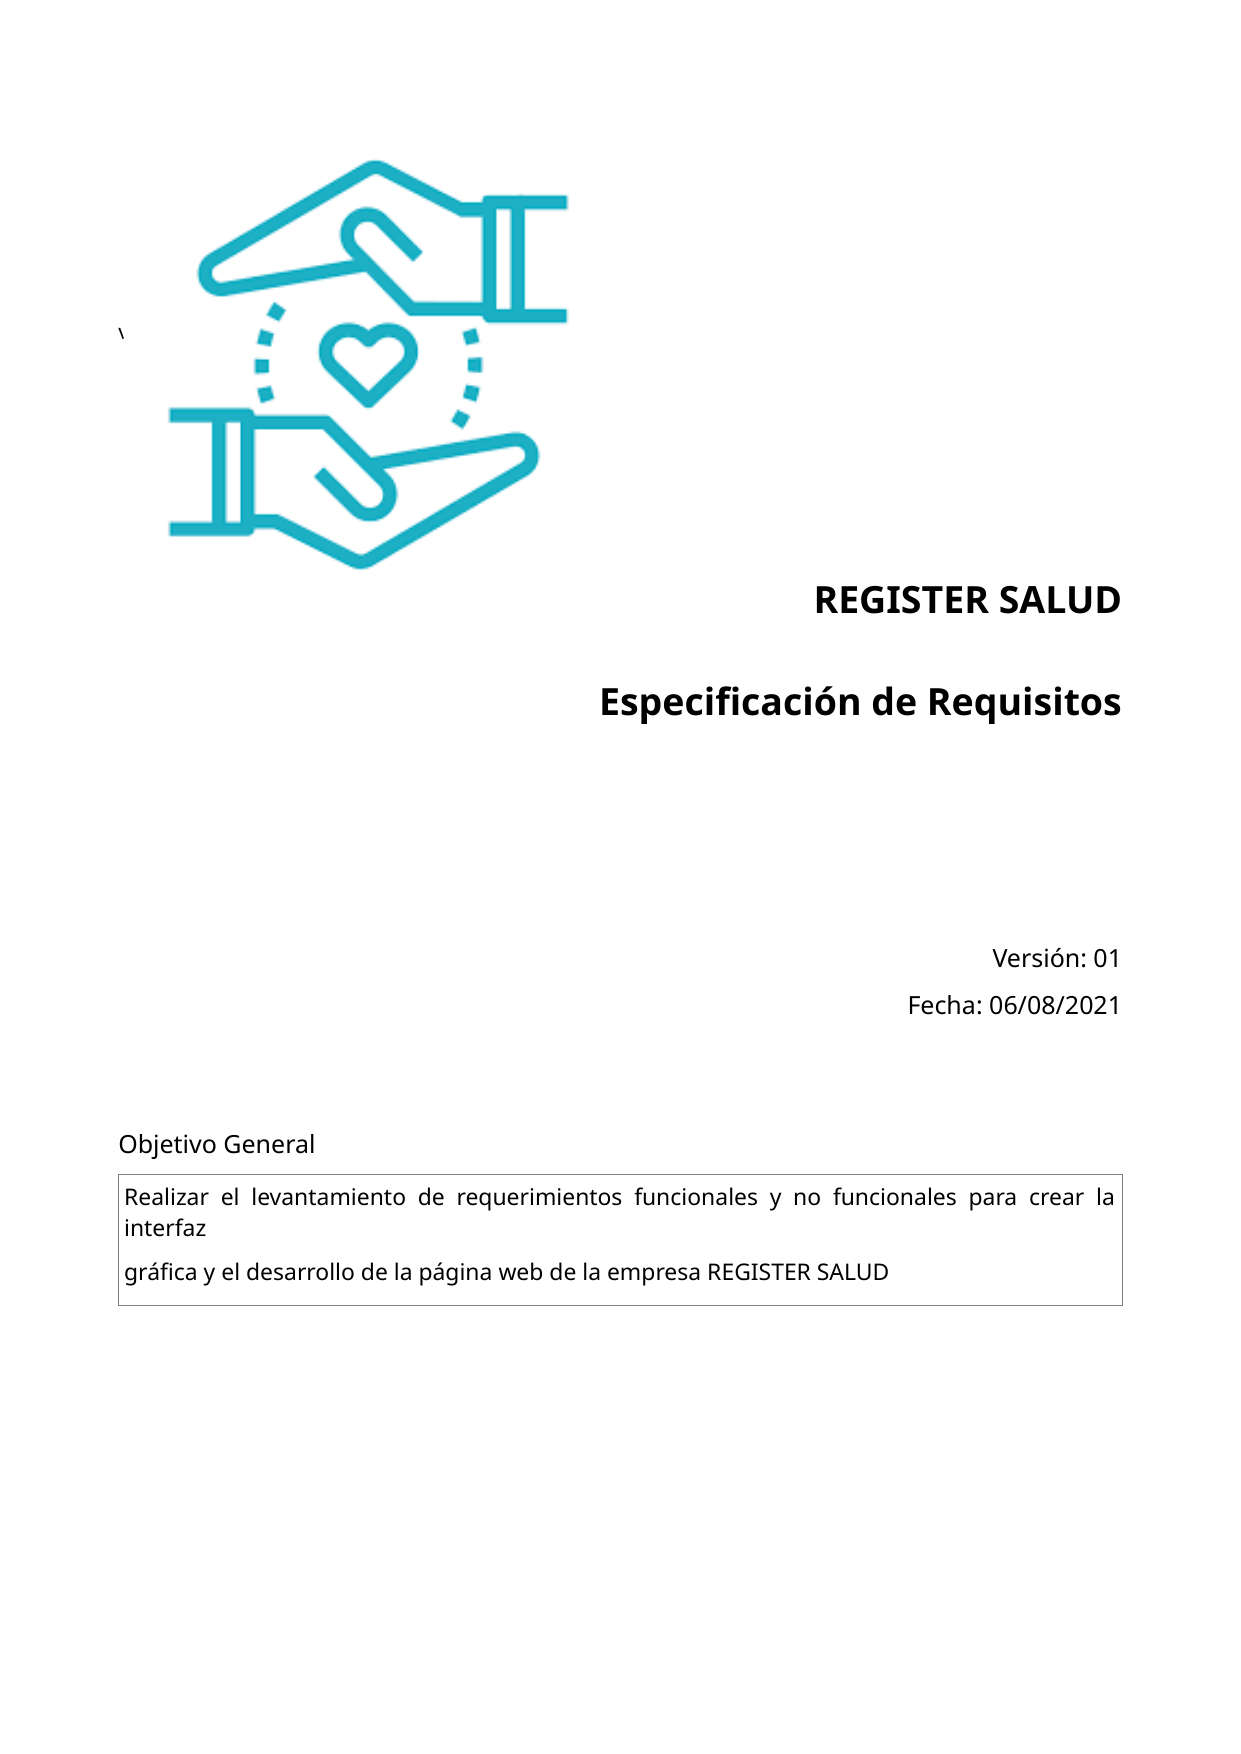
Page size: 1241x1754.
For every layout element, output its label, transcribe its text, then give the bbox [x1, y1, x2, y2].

text v [614, 317, 1122, 346]
text Fecha: 06/08/2021 [118, 987, 1122, 1022]
text v [118, 317, 123, 335]
text REGISTER SALUD [118, 573, 1122, 624]
table_header Realizar el levantamiento de requerimientos funcionales y no funcionales para crear la interfaz gráfica y el desarrollo de la página web de la empresa REGISTER SALUD [119, 1175, 1122, 1305]
text Objetivo General [118, 1127, 1122, 1161]
text Versión: 01 [118, 941, 1122, 975]
text v [118, 329, 123, 346]
text Especificación de Requisitos [118, 675, 1122, 726]
